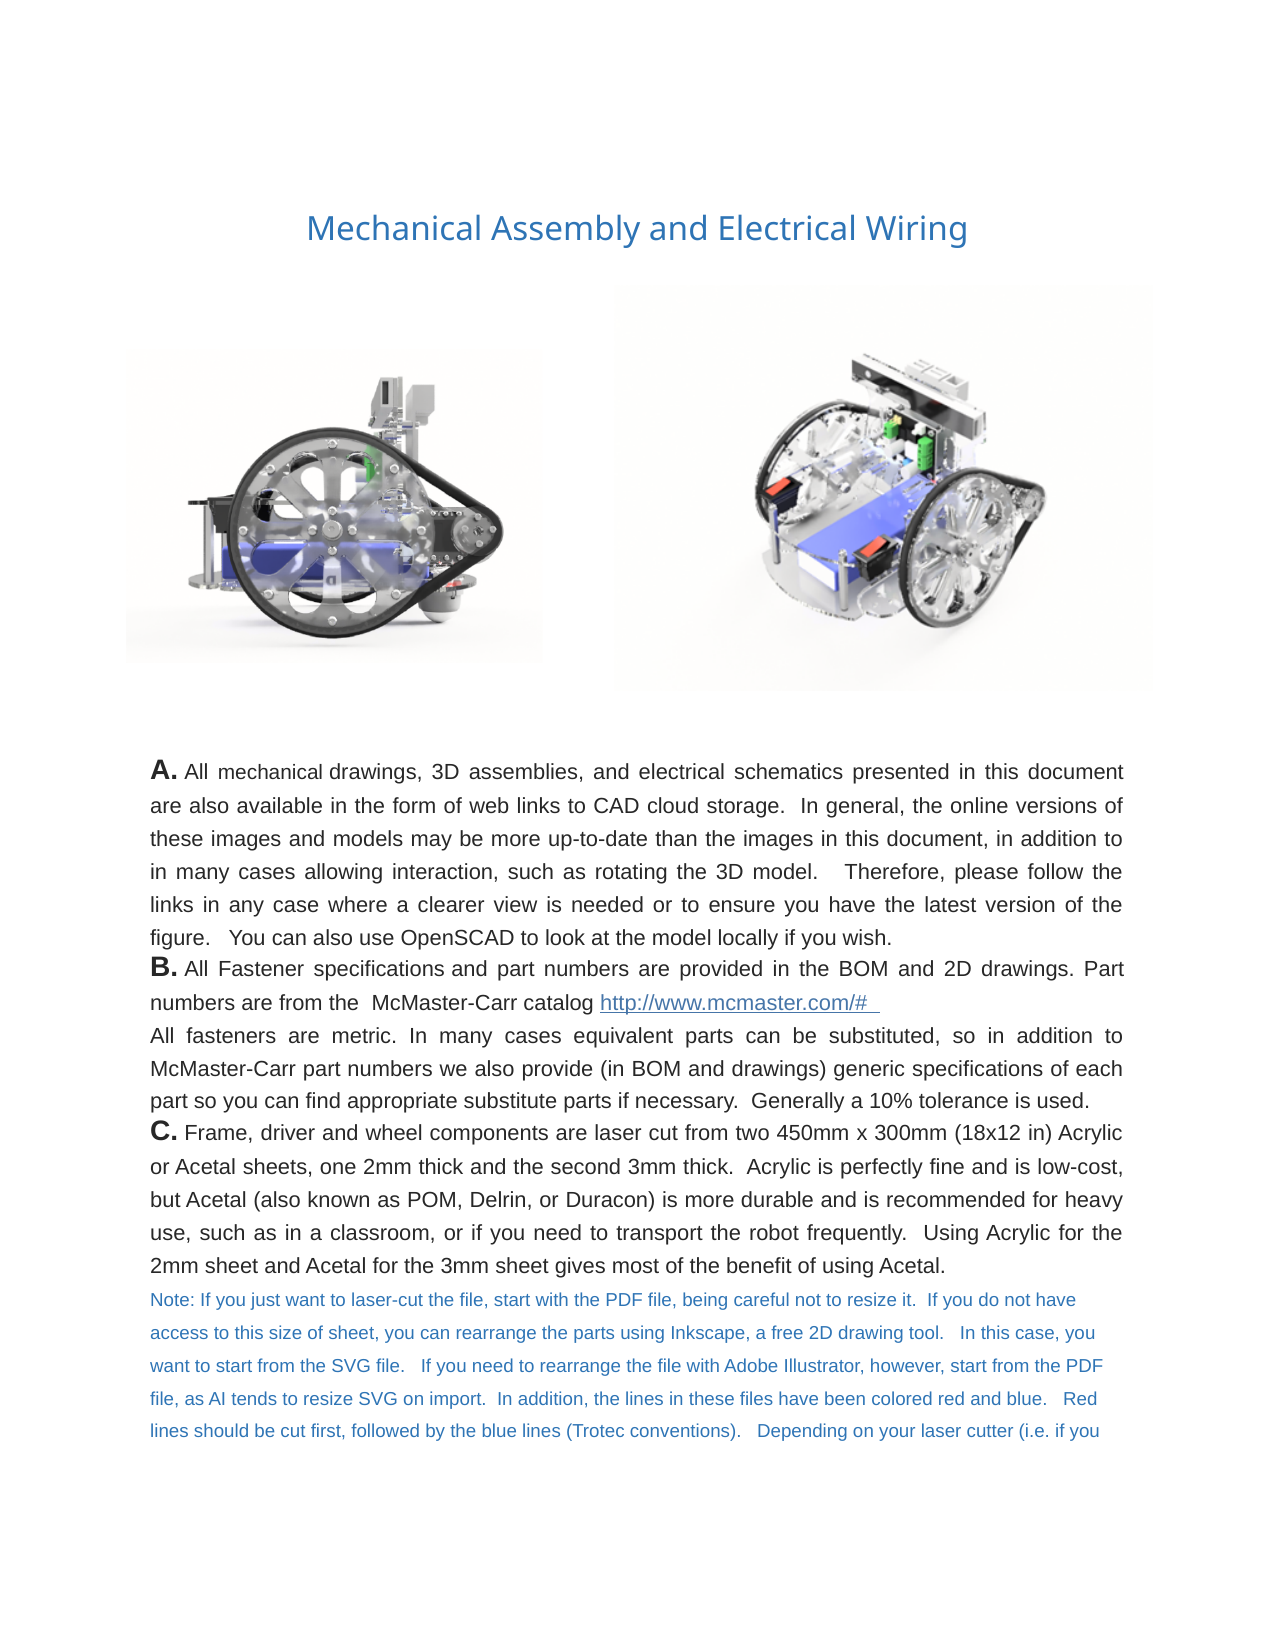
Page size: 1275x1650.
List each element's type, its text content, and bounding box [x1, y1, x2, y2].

text All fasteners are metric. In many cases equivalent parts can be substituted, so in addition to McMaster-Carr part numbers we also provide (in BOM and drawings) generic specifications of each part so you can find appropriate substitute parts if necessary. Generally a 10% tolerance is used. [150, 1015, 1125, 1114]
picture [126, 349, 543, 663]
text Note: If you just want to laser-cut the file, start with the PDF file, being careful not to resize it. If you do not have access to this size of sheet, you can rearrange the parts using Inkscape, a free 2D drawing tool. In this case, you want to start from the SVG file. If you need to rearrange the file with Adobe Illustrator, however, start from the PDF file, as AI tends to resize SVG on import. In addition, the lines in these files have been colored red and blue. Red lines should be cut first, followed by the blue lines (Trotec conventions). Depending on your laser cutter (i.e. if you [150, 1278, 1125, 1442]
text B. All Fastener specifications and part numbers are provided in the BOM and 2D drawings. Part numbers are from the McMaster-Carr catalog http://www.mcmaster.com/# [150, 949, 1125, 1015]
picture [614, 285, 1154, 691]
text C. Frame, driver and wheel components are laser cut from two 450mm x 300mm (18x12 in) Acrylic or Acetal sheets, one 2mm thick and the second 3mm thick. Acrylic is perfectly fine and is low-cost, but Acetal (also known as POM, Delrin, or Duracon) is more durable and is recommended for heavy use, such as in a classroom, or if you need to transport the robot frequently. Using Acrylic for the 2mm sheet and Acetal for the 3mm sheet gives most of the benefit of using Acetal. [150, 1114, 1125, 1278]
subtitle Mechanical Assembly and Electrical Wiring [150, 205, 1125, 251]
text A. All mechanical drawings, 3D assemblies, and electrical schematics presented in this document are also available in the form of web links to CAD cloud storage. In general, the online versions of these images and models may be more up-to-date than the images in this document, in addition to in many cases allowing interaction, such as rotating the 3D model. Therefore, please follow the links in any case where a clearer view is needed or to ensure you have the latest version of the figure. You can also use OpenSCAD to look at the model locally if you wish. [150, 753, 1125, 949]
